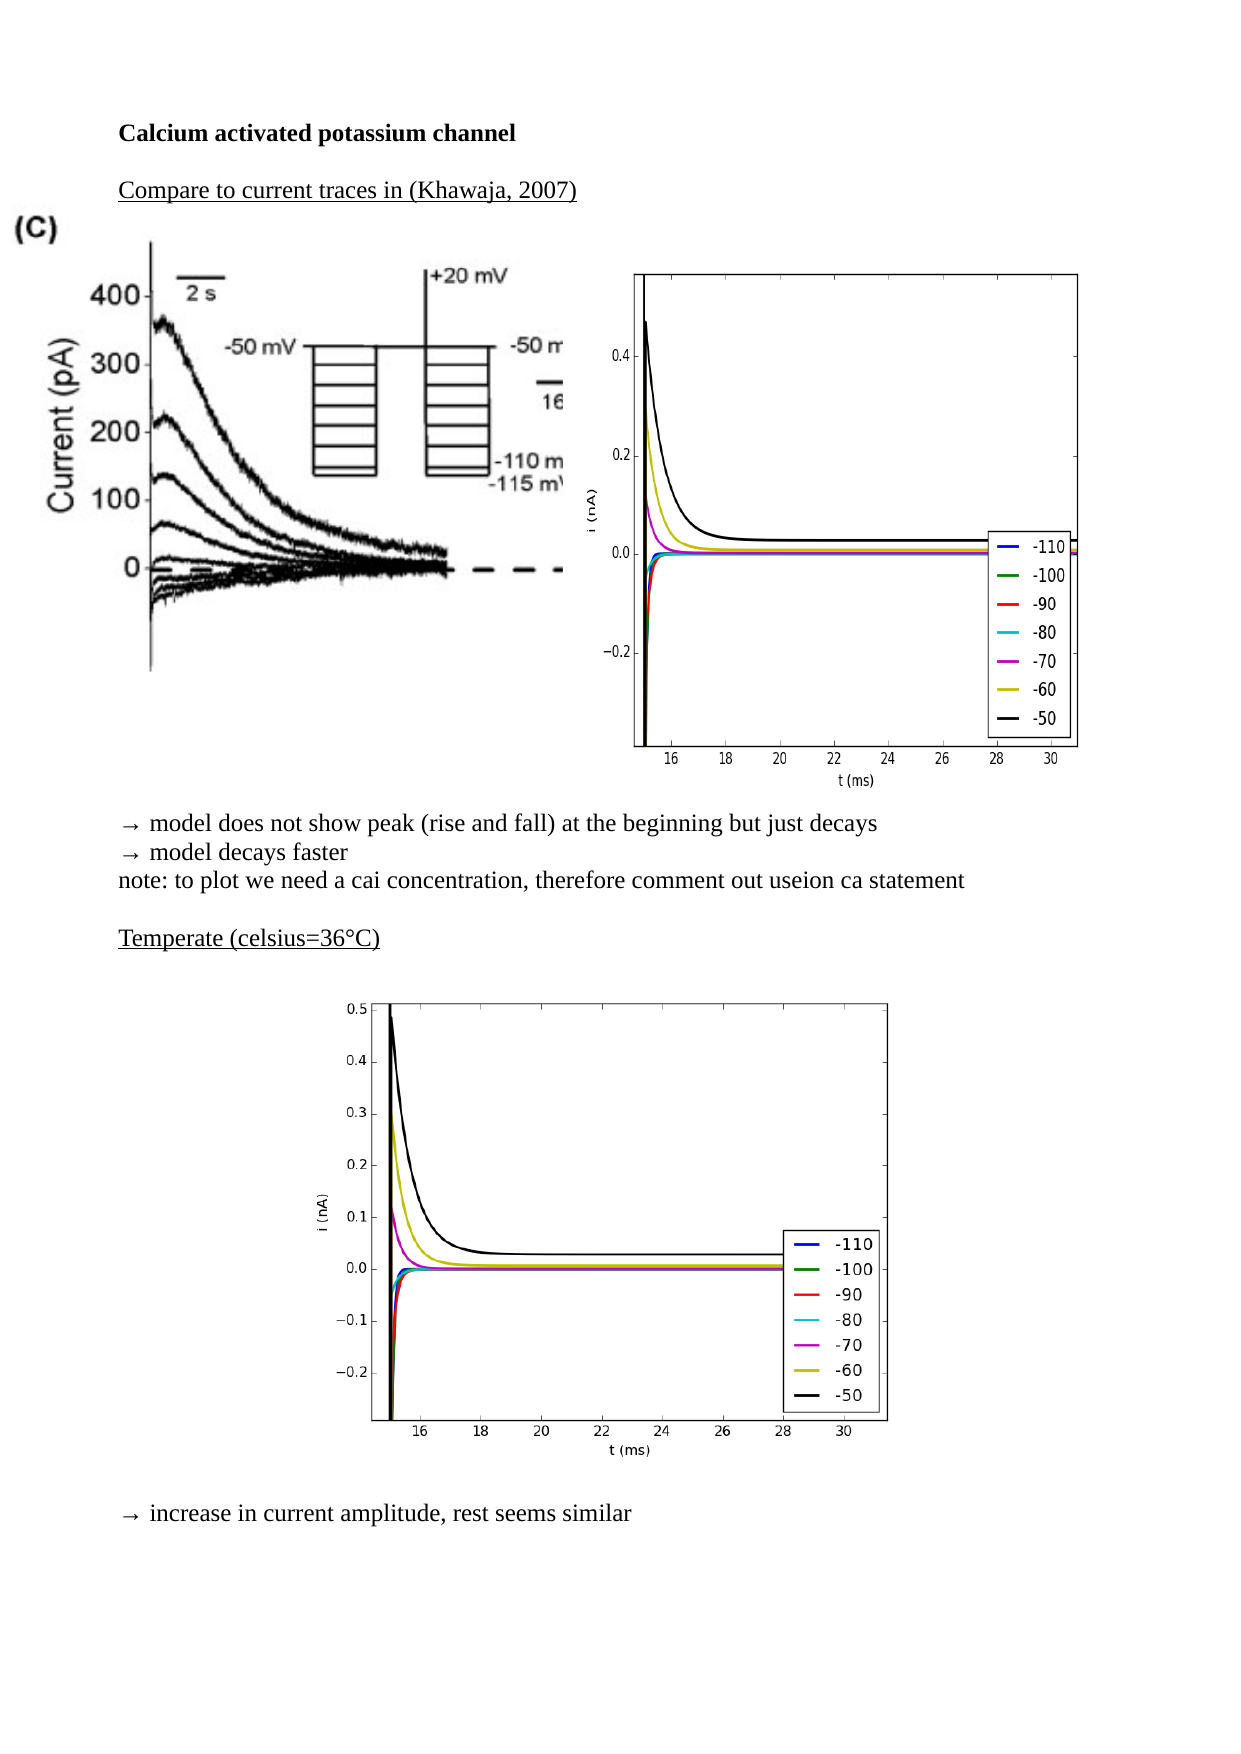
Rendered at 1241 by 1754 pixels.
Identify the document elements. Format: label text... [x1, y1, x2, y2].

text → increase in current amplitude, rest seems similar [118, 1498, 1122, 1527]
text note: to plot we need a cai concentration, therefore comment out useion ca statement [118, 866, 1122, 894]
text Calcium activated potassium channel [118, 118, 1122, 147]
text Temperate (celsius=36°C) [118, 923, 1122, 952]
text Compare to current traces in (Khawaja, 2007) [118, 176, 1122, 204]
picture [288, 951, 953, 1472]
picture [5, 204, 1134, 805]
text → model does not show peak (rise and fall) at the beginning but just decays [118, 808, 1122, 837]
text → model decays faster [118, 837, 1122, 866]
